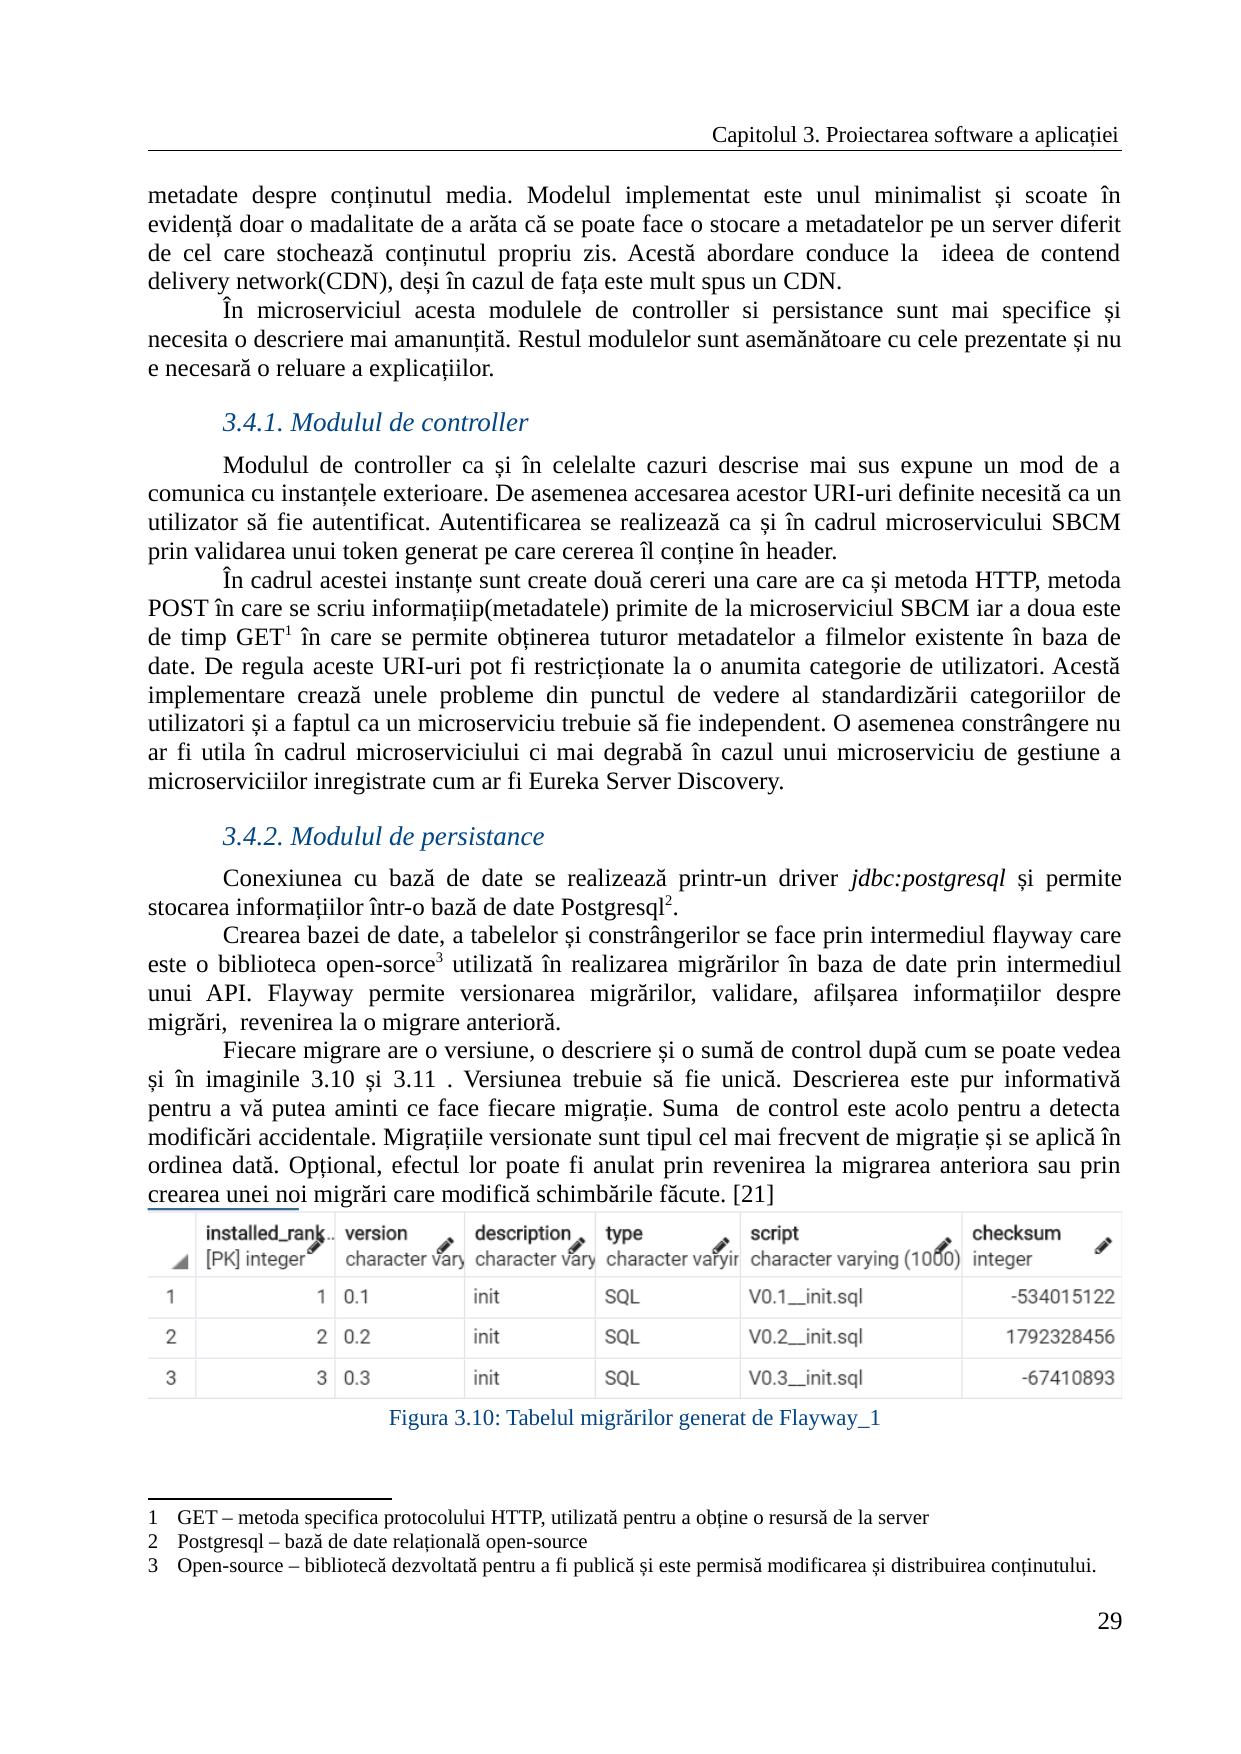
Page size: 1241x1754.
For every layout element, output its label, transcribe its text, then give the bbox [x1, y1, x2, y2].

text Open-source – bibliotecă dezvoltată pentru a fi publică și este permisă modificarea și distribuirea conținutului. [148, 1553, 1122, 1577]
text Postgresql – bază de date relațională open-source [148, 1529, 1122, 1553]
text Modulul de controller ca și în celelalte cazuri descrise mai sus expune un mod de a comunica cu instanțele exterioare. De asemenea accesarea acestor URI-uri definite necesită ca un utilizator să fie autentificat. Autentificarea se realizează ca și în cadrul microservicului SBCM prin validarea unui token generat pe care cererea îl conține în header. [148, 450, 1122, 565]
subtitle Modulul de persistance [223, 819, 1122, 851]
text metadate despre conținutul media. Modelul implementat este unul minimalist și scoate în evidență doar o madalitate de a arăta că se poate face o stocare a metadatelor pe un server diferit de cel care stochează conținutul propriu zis. Acestă abordare conduce la ideea de contend delivery network(CDN), deși în cazul de fața este mult spus un CDN. [148, 180, 1122, 295]
text Conexiunea cu bază de date se realizează printr-un driver jdbc:postgresql și permite stocarea informațiilor într-o bază de date Postgresql. [148, 863, 1122, 921]
subtitle Modulul de controller [223, 406, 1122, 437]
text În microserviciul acesta modulele de controller si persistance sunt mai specifice și necesita o descriere mai amanunțită. Restul modulelor sunt asemănătoare cu cele prezentate și nu e necesară o reluare a explicațiilor. [148, 295, 1122, 381]
text Crearea bazei de date, a tabelelor și constrângerilor se face prin intermediul flayway care este o biblioteca open-sorce utilizată în realizarea migrărilor în baza de date prin intermediul unui API. Flayway permite versionarea migrărilor, validare, afilșarea informațiilor despre migrări, revenirea la o migrare anterioră. [148, 921, 1122, 1036]
text În cadrul acestei instanțe sunt create două cereri una care are ca și metoda HTTP, metoda POST în care se scriu informațiip(metadatele) primite de la microserviciul SBCM iar a doua este de timp GET în care se permite obținerea tuturor metadatelor a filmelor existente în baza de date. De regula aceste URI-uri pot fi restricționate la o anumita categorie de utilizatori. Acestă implementare crează unele probleme din punctul de vedere al standardizării categoriilor de utilizatori și a faptul ca un microserviciu trebuie să fie independent. O asemenea constrângere nu ar fi utila în cadrul microserviciului ci mai degrabă în cazul unui microserviciu de gestiune a microserviciilor inregistrate cum ar fi Eureka Server Discovery. [148, 565, 1122, 795]
text Figura 3.10: Tabelul migrărilor generat de Flayway_1 [148, 1399, 1122, 1430]
text Fiecare migrare are o versiune, o descriere și o sumă de control după cum se poate vedea și în imaginile 3.10 și 3.11 . Versiunea trebuie să fie unică. Descrierea este pur informativă pentru a vă putea aminti ce face fiecare migrație. Suma de control este acolo pentru a detecta modificări accidentale. Migrațiile versionate sunt tipul cel mai frecvent de migrație și se aplică în ordinea dată. Opțional, efectul lor poate fi anulat prin revenirea la migrarea anteriora sau prin crearea unei noi migrări care modifică schimbările făcute. [41] [148, 1036, 1122, 1208]
text GET – metoda specifica protocolului HTTP, utilizată pentru a obține o resursă de la server [148, 1505, 1122, 1529]
picture [147, 1208, 1123, 1399]
